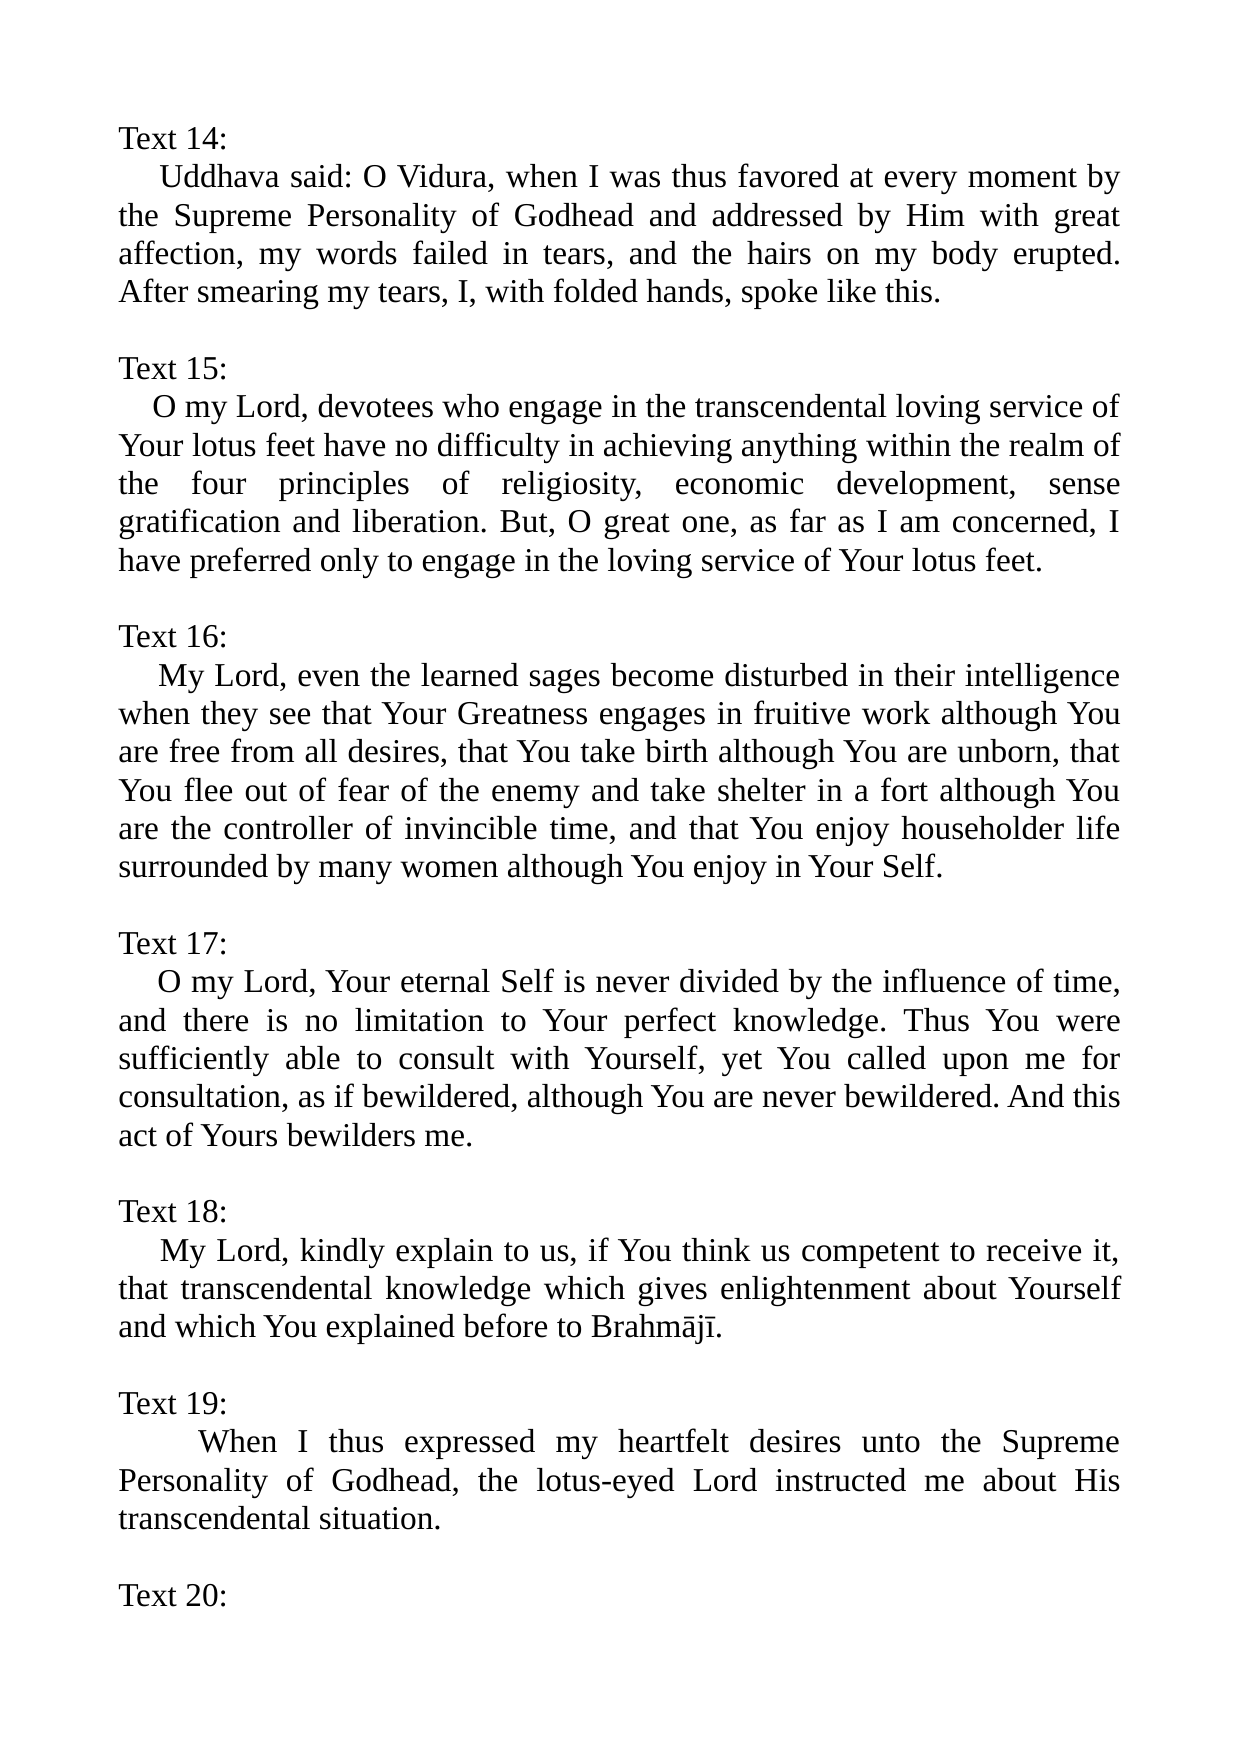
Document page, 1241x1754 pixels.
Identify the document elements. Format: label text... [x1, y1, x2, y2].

text Text 16: [118, 616, 1122, 655]
text When I thus expressed my heartfelt desires unto the Supreme Personality of Godhead, the lotus-eyed Lord instructed me about His transcendental situation. [118, 1421, 1122, 1536]
text Text 17: [118, 923, 1122, 961]
text My Lord, even the learned sages become disturbed in their intelligence when they see that Your Greatness engages in fruitive work although You are free from all desires, that You take birth although You are unborn, that You flee out of fear of the enemy and take shelter in a fort although You are the controller of invincible time, and that You enjoy householder life surrounded by many women although You enjoy in Your Self. [118, 655, 1122, 885]
text Text 18: [118, 1191, 1122, 1230]
text Text 14: [118, 118, 1122, 156]
text Text 15: [118, 348, 1122, 386]
text O my Lord, devotees who engage in the transcendental loving service of Your lotus feet have no difficulty in achieving anything within the realm of the four principles of religiosity, economic development, sense gratification and liberation. But, O great one, as far as I am concerned, I have preferred only to engage in the loving service of Your lotus feet. [118, 386, 1122, 578]
text Text 20: [118, 1575, 1122, 1613]
text Uddhava said: O Vidura, when I was thus favored at every moment by the Supreme Personality of Godhead and addressed by Him with great affection, my words failed in tears, and the hairs on my body erupted. After smearing my tears, I, with folded hands, spoke like this. [118, 156, 1122, 310]
text Text 19: [118, 1383, 1122, 1421]
text O my Lord, Your eternal Self is never divided by the influence of time, and there is no limitation to Your perfect knowledge. Thus You were sufficiently able to consult with Yourself, yet You called upon me for consultation, as if bewildered, although You are never bewildered. And this act of Yours bewilders me. [118, 961, 1122, 1153]
text My Lord, kindly explain to us, if You think us competent to receive it, that transcendental knowledge which gives enlightenment about Yourself and which You explained before to Brahmājī. [118, 1230, 1122, 1345]
